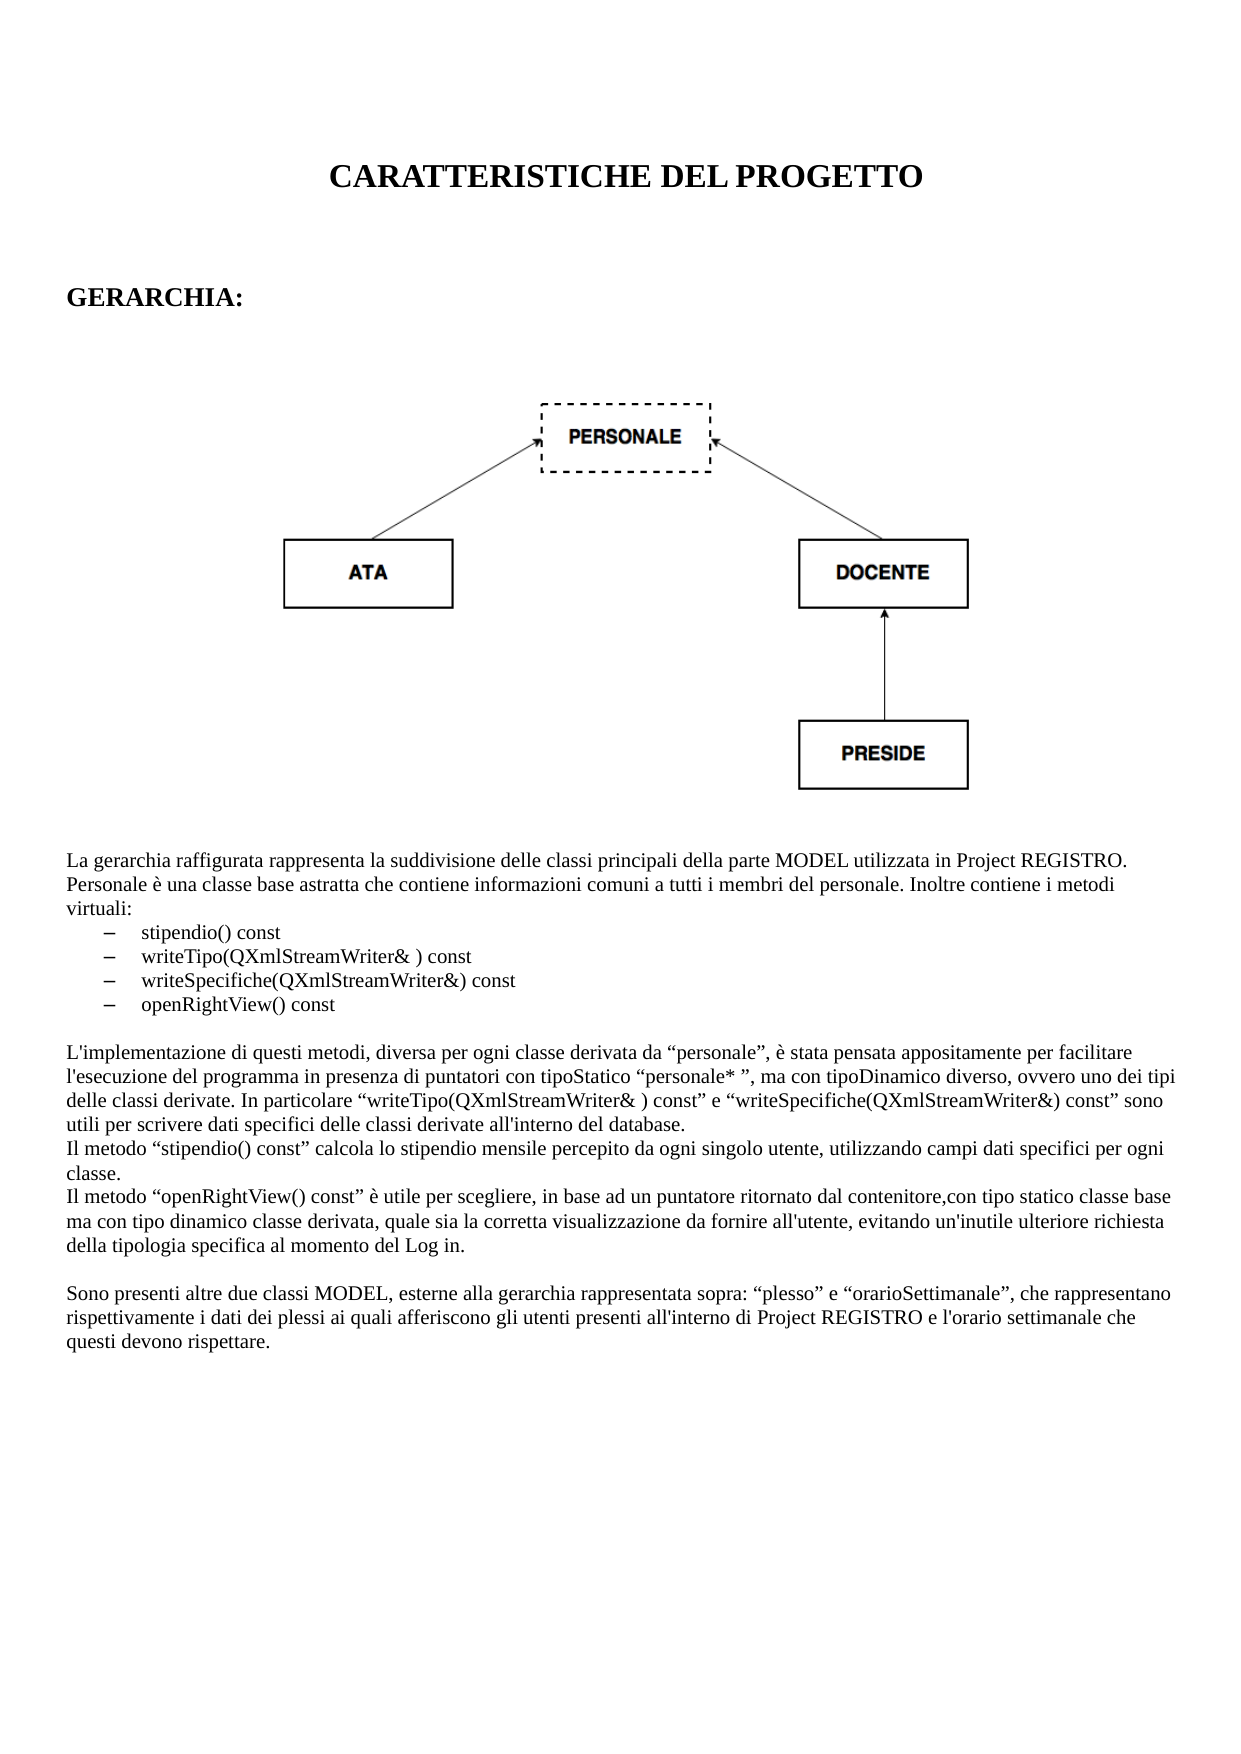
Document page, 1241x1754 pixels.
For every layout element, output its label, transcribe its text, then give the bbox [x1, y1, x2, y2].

text Personale è una classe base astratta che contiene informazioni comuni a tutti i membri del personale. Inoltre contiene i metodi virtuali: [66, 872, 1186, 920]
list openRightView() const [104, 992, 1186, 1016]
text La gerarchia raffigurata rappresenta la suddivisione delle classi principali della parte MODEL utilizzata in Project REGISTRO. [66, 848, 1186, 872]
text Il metodo “openRightView() const” è utile per scegliere, in base ad un puntatore ritornato dal contenitore,con tipo statico classe base ma con tipo dinamico classe derivata, quale sia la corretta visualizzazione da fornire all'utente, evitando un'inutile ulteriore richiesta della tipologia specifica al momento del Log in. [66, 1184, 1186, 1257]
text Sono presenti altre due classi MODEL, esterne alla gerarchia rappresentata sopra: “plesso” e “orarioSettimanale”, che rappresentano rispettivamente i dati dei plessi ai quali afferiscono gli utenti presenti all'interno di Project REGISTRO e l'orario settimanale che questi devono rispettare. [66, 1281, 1186, 1353]
text Il metodo “stipendio() const” calcola lo stipendio mensile percepito da ogni singolo utente, utilizzando campi dati specifici per ogni classe. [66, 1136, 1186, 1184]
text L'implementazione di questi metodi, diversa per ogni classe derivata da “personale”, è stata pensata appositamente per facilitare l'esecuzione del programma in presenza di puntatori con tipoStatico “personale* ”, ma con tipoDinamico diverso, ovvero uno dei tipi delle classi derivate. In particolare “writeTipo(QXmlStreamWriter& ) const” e “writeSpecifiche(QXmlStreamWriter&) const” sono utili per scrivere dati specifici delle classi derivate all'interno del database. [66, 1040, 1186, 1136]
picture [283, 403, 970, 791]
list writeSpecifiche(QXmlStreamWriter&) const [104, 968, 1186, 992]
text GERARCHIA: [66, 281, 1186, 312]
list writeTipo(QXmlStreamWriter& ) const [104, 944, 1186, 968]
list stipendio() const [104, 920, 1186, 944]
text CARATTERISTICHE DEL PROGETTO [66, 156, 1186, 195]
